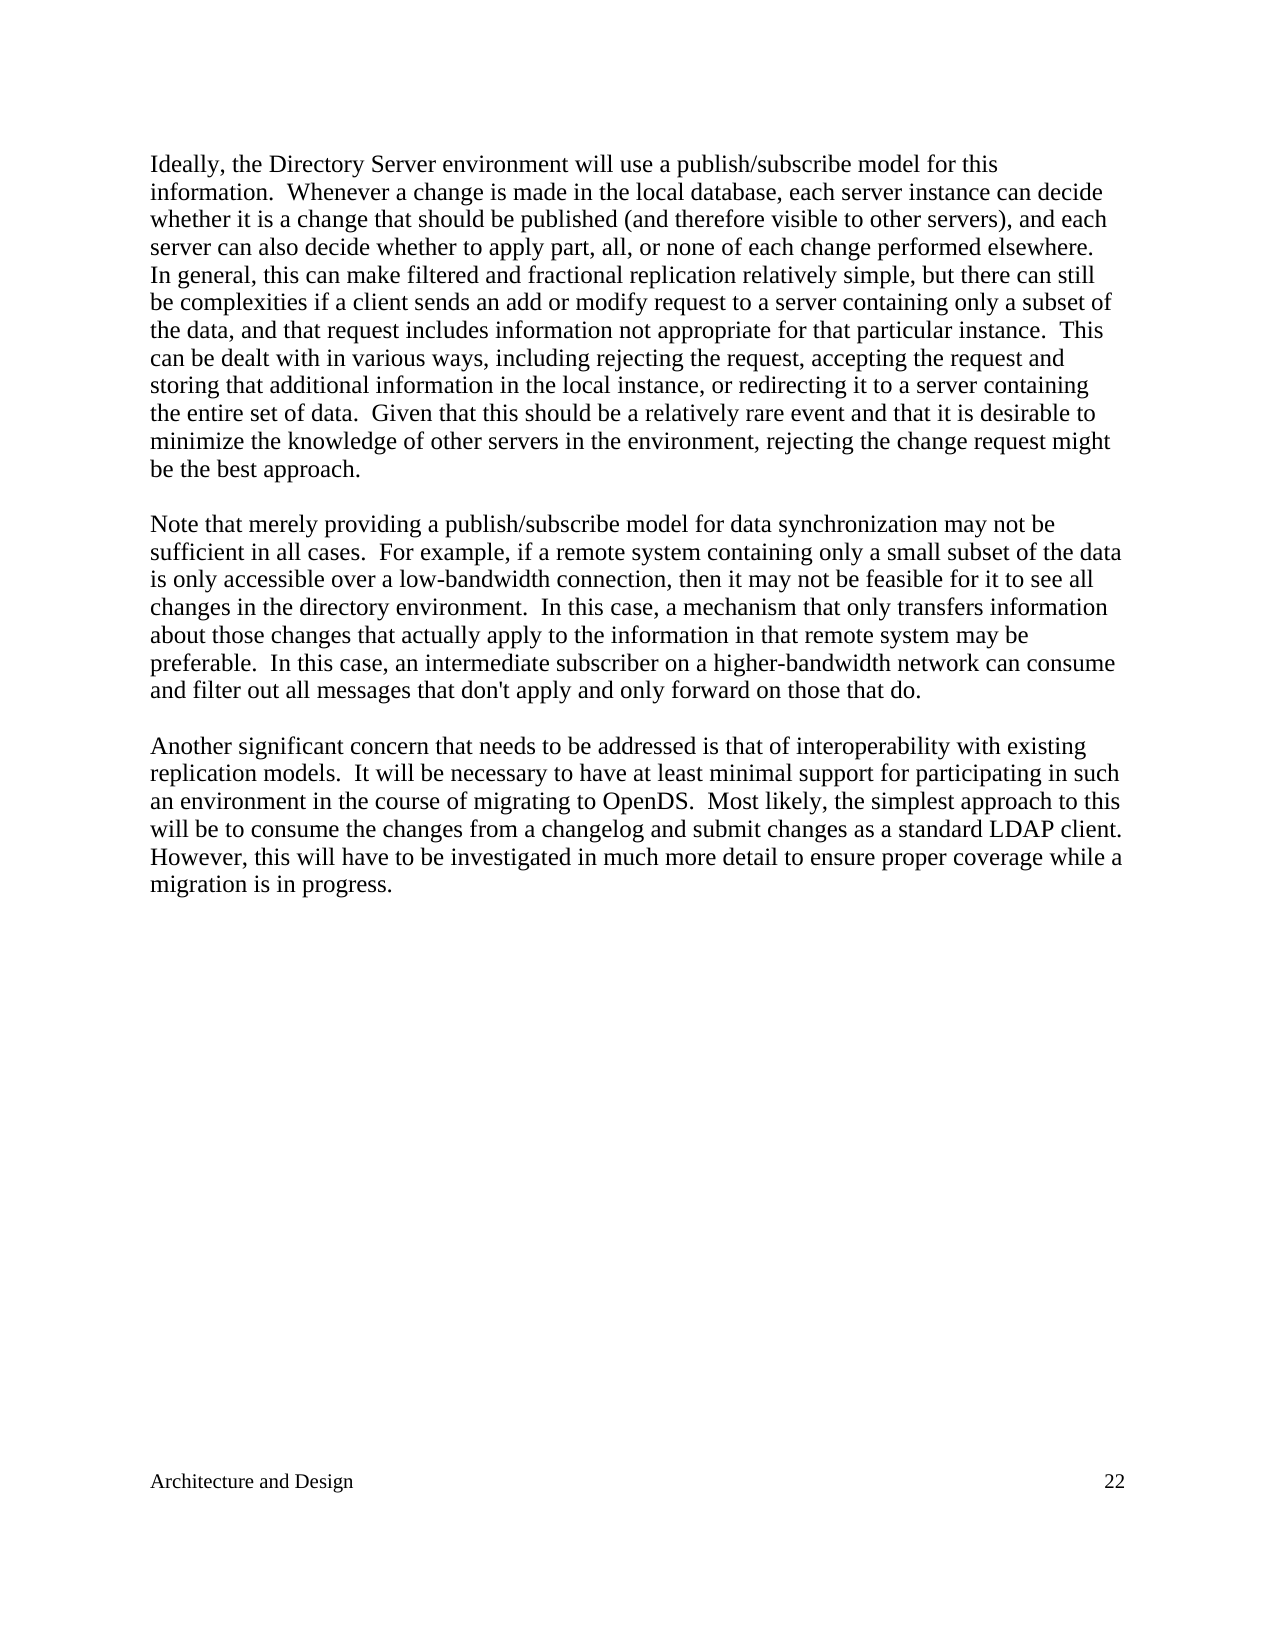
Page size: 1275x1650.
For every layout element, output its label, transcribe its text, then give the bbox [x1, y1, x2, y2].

text Note that merely providing a publish/subscribe model for data synchronization may not be sufficient in all cases. For example, if a remote system containing only a small subset of the data is only accessible over a low-bandwidth connection, then it may not be feasible for it to see all changes in the directory environment. In this case, a mechanism that only transfers information about those changes that actually apply to the information in that remote system may be preferable. In this case, an intermediate subscriber on a higher-bandwidth network can consume and filter out all messages that don't apply and only forward on those that do. [150, 510, 1125, 704]
text Another significant concern that needs to be addressed is that of interoperability with existing replication models. It will be necessary to have at least minimal support for participating in such an environment in the course of migrating to OpenDS. Most likely, the simplest approach to this will be to consume the changes from a changelog and submit changes as a standard LDAP client. However, this will have to be investigated in much more detail to ensure proper coverage while a migration is in progress. [150, 732, 1125, 898]
text Ideally, the Directory Server environment will use a publish/subscribe model for this information. Whenever a change is made in the local database, each server instance can decide whether it is a change that should be published (and therefore visible to other servers), and each server can also decide whether to apply part, all, or none of each change performed elsewhere. In general, this can make filtered and fractional replication relatively simple, but there can still be complexities if a client sends an add or modify request to a server containing only a subset of the data, and that request includes information not appropriate for that particular instance. This can be dealt with in various ways, including rejecting the request, accepting the request and storing that additional information in the local instance, or redirecting it to a server containing the entire set of data. Given that this should be a relatively rare event and that it is desirable to minimize the knowledge of other servers in the environment, rejecting the change request might be the best approach. [150, 150, 1125, 482]
